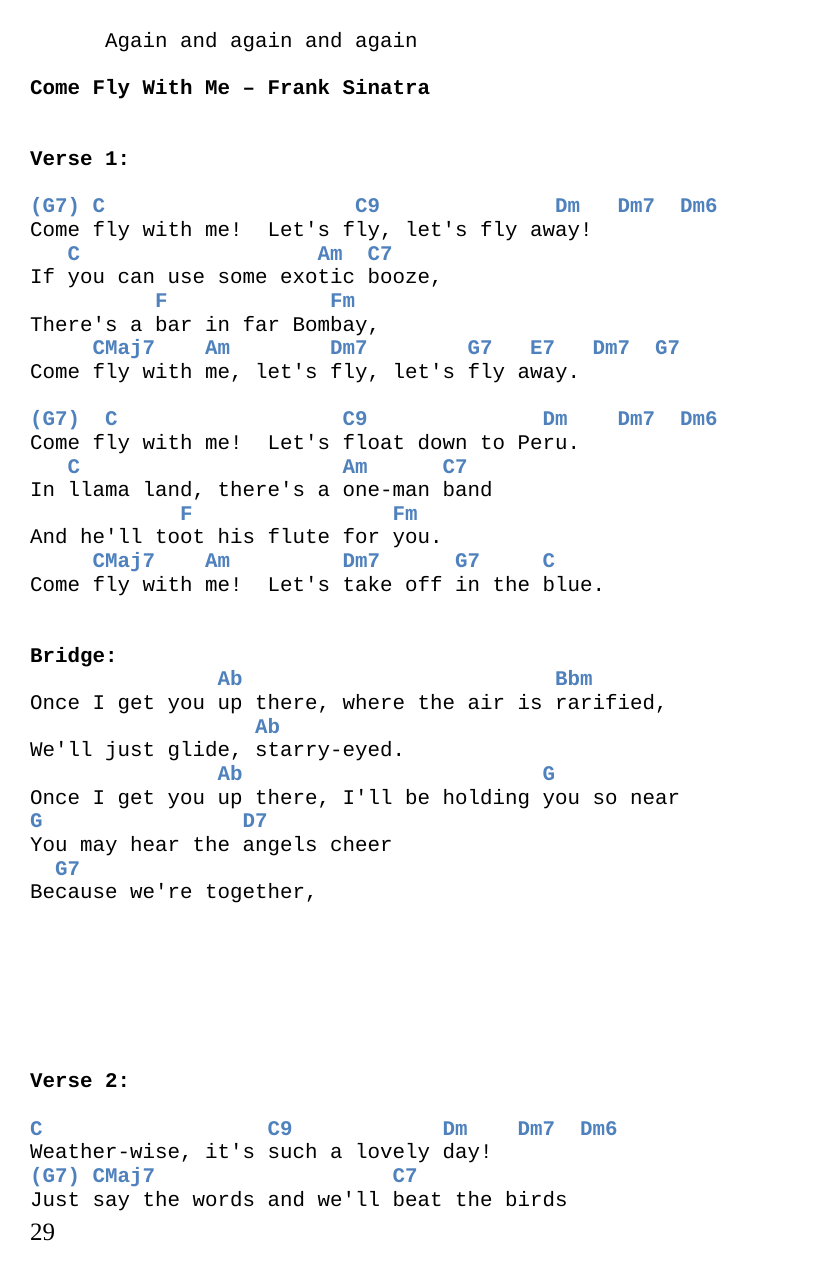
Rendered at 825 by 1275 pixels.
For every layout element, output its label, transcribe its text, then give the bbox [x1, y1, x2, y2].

text F Fm [30, 503, 806, 527]
text There's a bar in far Bombay, [30, 314, 806, 337]
text G D7 [30, 810, 806, 834]
text In llama land, there's a one-man band [30, 479, 806, 503]
text Once I get you up there, where the air is rarified, [30, 692, 806, 716]
text Weather-wise, it's such a lovely day! [30, 1141, 806, 1165]
text We'll just glide, starry-eyed. [30, 739, 806, 763]
text C C9 Dm Dm7 Dm6 [30, 1118, 806, 1141]
text Once I get you up there, I'll be holding you so near [30, 787, 806, 810]
text (G7) C C9 Dm Dm7 Dm6 [30, 408, 806, 432]
text CMaj7 Am Dm7 G7 C [30, 550, 806, 574]
text Come fly with me! Let's take off in the blue. [30, 574, 806, 597]
text Come fly with me! Let's float down to Peru. [30, 432, 806, 456]
text C Am C7 [30, 243, 806, 266]
text Come fly with me! Let's fly, let's fly away! [30, 219, 806, 243]
text Verse 1: [30, 148, 806, 172]
text (G7) CMaj7 C7 [30, 1165, 806, 1189]
text Bridge: [30, 645, 806, 668]
text C Am C7 [30, 456, 806, 479]
text CMaj7 Am Dm7 G7 E7 Dm7 G7 [30, 337, 806, 361]
text Ab [30, 716, 806, 739]
text F Fm [30, 290, 806, 314]
text Because we're together, [30, 881, 806, 905]
text If you can use some exotic booze, [30, 266, 806, 290]
text You may hear the angels cheer [30, 834, 806, 858]
text G7 [30, 858, 806, 881]
text Come Fly With Me – Frank Sinatra [30, 77, 806, 101]
text (G7) C C9 Dm Dm7 Dm6 [30, 196, 806, 219]
text Again and again and again [105, 30, 806, 54]
text Ab Bbm [30, 668, 806, 692]
text Verse 2: [30, 1070, 806, 1094]
text And he'll toot his flute for you. [30, 527, 806, 550]
text Just say the words and we'll beat the birds [30, 1189, 806, 1212]
text Ab G [30, 763, 806, 787]
text Come fly with me, let's fly, let's fly away. [30, 361, 806, 385]
